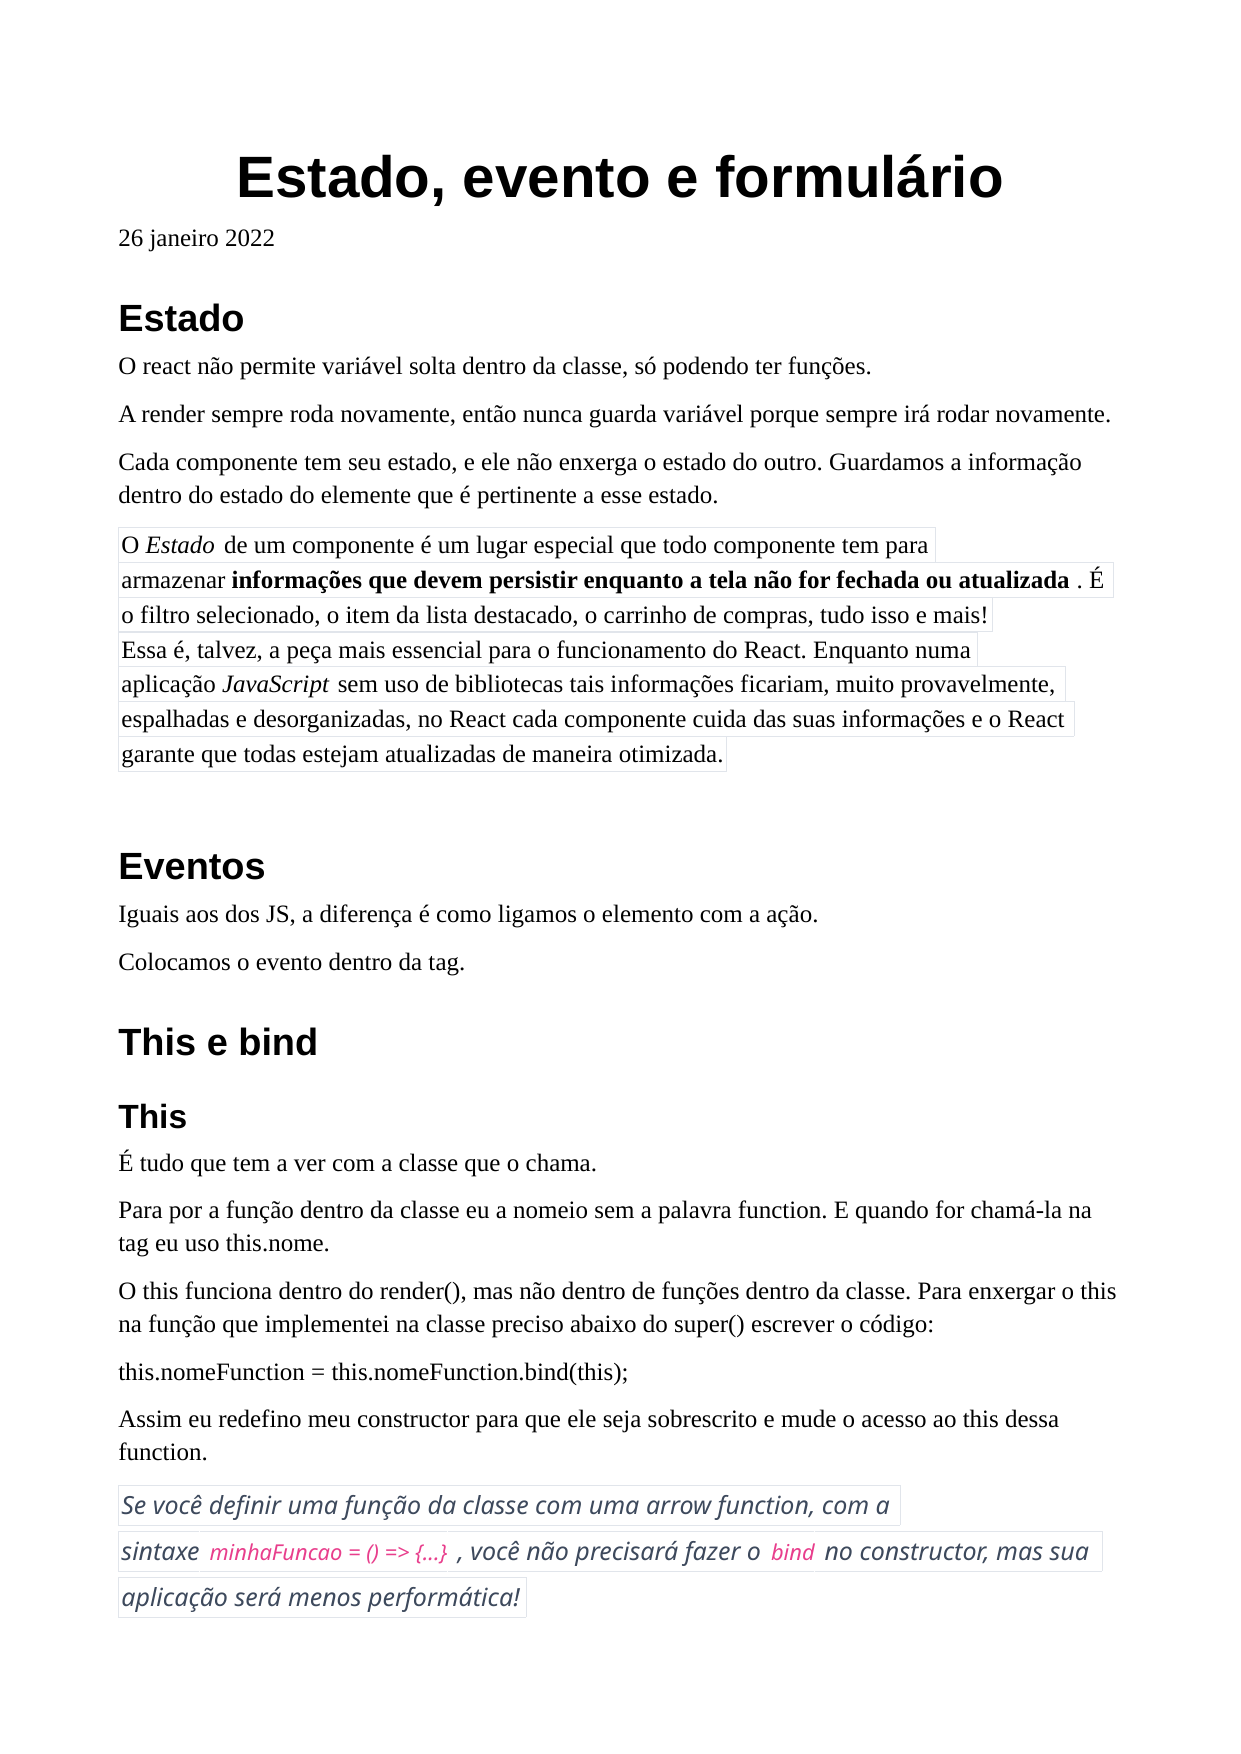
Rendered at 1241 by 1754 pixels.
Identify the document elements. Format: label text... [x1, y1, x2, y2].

text O Estado de um componente é um lugar especial que todo componente tem para armazenar informações que devem persistir enquanto a tela não for fechada ou atualizada . É o filtro selecionado, o item da lista destacado, o carrinho de compras, tudo isso e mais! [119, 598, 992, 631]
text 26 janeiro 2022 [118, 223, 1122, 251]
text O Estado de um componente é um lugar especial que todo componente tem para armazenar informações que devem persistir enquanto a tela não for fechada ou atualizada . É o filtro selecionado, o item da lista destacado, o carrinho de compras, tudo isso e mais! [119, 563, 1113, 597]
text O react não permite variável solta dentro da classe, só podendo ter funções. [118, 351, 1122, 380]
text O Estado de um componente é um lugar especial que todo componente tem para armazenar informações que devem persistir enquanto a tela não for fechada ou atualizada . É o filtro selecionado, o item da lista destacado, o carrinho de compras, tudo isso e mais! [119, 528, 935, 562]
text this.nomeFunction = this.nomeFunction.bind(this); [118, 1357, 1122, 1386]
text Iguais aos dos JS, a diferença é como ligamos o elemento com a ação. [118, 899, 1122, 928]
subtitle This [118, 1097, 1122, 1135]
text Cada componente tem seu estado, e ele não enxerga o estado do outro. Guardamos a informação dentro do estado do elemente que é pertinente a esse estado. [118, 447, 1122, 508]
subtitle Estado [118, 295, 1122, 339]
text Assim eu redefino meu constructor para que ele seja sobrescrito e mude o acesso ao this dessa function. [118, 1404, 1122, 1466]
text Se você definir uma função da classe com uma arrow function, com a sintaxe minhaFuncao = () => {...} , você não precisará fazer o bind no constructor, mas sua aplicação será menos performática! [118, 1485, 1122, 1617]
text O Estado de um componente é um lugar especial que todo componente tem para armazenar informações que devem persistir enquanto a tela não for fechada ou atualizada . É o filtro selecionado, o item da lista destacado, o carrinho de compras, tudo isso e mais! [936, 527, 1122, 632]
subtitle This e bind [118, 1020, 1122, 1063]
text Essa é, talvez, a peça mais essencial para o funcionamento do React. Enquanto numa aplicação JavaScript sem uso de bibliotecas tais informações ficariam, muito provavelmente, espalhadas e desorganizadas, no React cada componente cuida das suas informações e o React garante que todas estejam atualizadas de maneira otimizada. [119, 632, 1122, 771]
text A render sempre roda novamente, então nunca guarda variável porque sempre irá rodar novamente. [118, 399, 1122, 428]
text Para por a função dentro da classe eu a nomeio sem a palavra function. E quando for chamá-la na tag eu uso this.nome. [118, 1196, 1122, 1257]
text O this funciona dentro do render(), mas não dentro de funções dentro da classe. Para enxergar o this na função que implementei na classe preciso abaixo do super() escrever o código: [118, 1276, 1122, 1338]
title Estado, evento e formulário [118, 143, 1122, 210]
subtitle Eventos [118, 843, 1122, 887]
text Colocamos o evento dentro da tag. [118, 947, 1122, 976]
text É tudo que tem a ver com a classe que o chama. [118, 1148, 1122, 1177]
